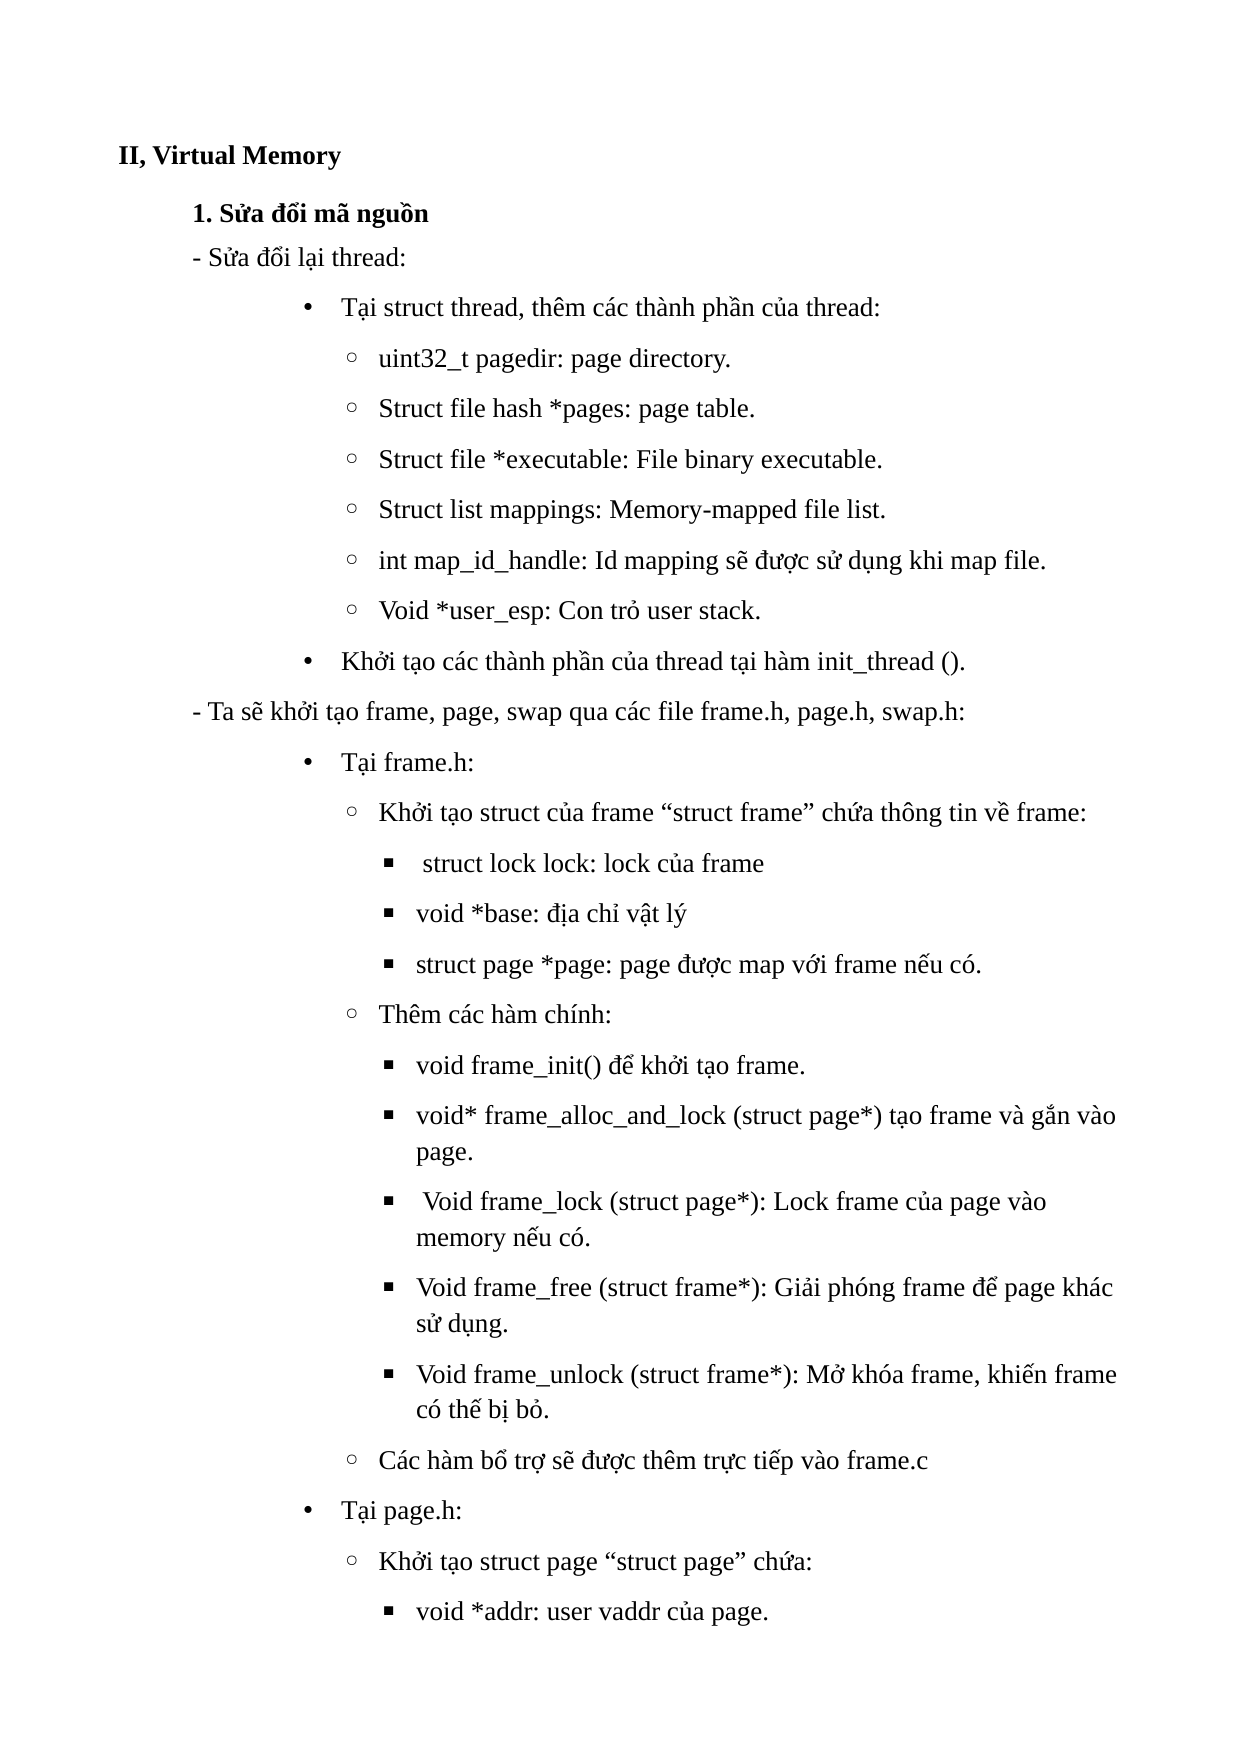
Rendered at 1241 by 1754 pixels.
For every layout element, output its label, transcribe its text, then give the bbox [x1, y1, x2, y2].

list Tại struct thread, thêm các thành phần của thread: [303, 291, 1122, 322]
list Struct file *executable: File binary executable. [341, 443, 1122, 474]
list Struct list mappings: Memory-mapped file list. [341, 493, 1122, 524]
list Tại page.h: [303, 1494, 1122, 1526]
list Các hàm bổ trợ sẽ được thêm trực tiếp vào frame.c [341, 1444, 1122, 1475]
list Khởi tạo struct page “struct page” chứa: [341, 1545, 1122, 1576]
list Tại frame.h: [303, 746, 1122, 777]
list int map_id_handle: Id mapping sẽ được sử dụng khi map file. [341, 544, 1122, 575]
list struct page *page: page được map với frame nếu có. [378, 948, 1122, 979]
list Void frame_unlock (struct frame*): Mở khóa frame, khiến frame có thế bị bỏ. [378, 1358, 1122, 1425]
list uint32_t pagedir: page directory. [341, 342, 1122, 373]
list Void frame_free (struct frame*): Giải phóng frame để page khác sử dụng. [378, 1272, 1122, 1338]
list void frame_init() để khởi tạo frame. [378, 1049, 1122, 1080]
text - Ta sẽ khởi tạo frame, page, swap qua các file frame.h, page.h, swap.h: [118, 695, 1122, 726]
list Void *user_esp: Con trỏ user stack. [341, 594, 1122, 626]
subtitle II, Virtual Memory [118, 139, 1122, 170]
text - Sửa đổi lại thread: [118, 241, 1122, 272]
list void *addr: user vaddr của page. [378, 1595, 1122, 1627]
list struct lock lock: lock của frame [378, 847, 1122, 878]
list Thêm các hàm chính: [341, 998, 1122, 1029]
list Khởi tạo các thành phần của thread tại hàm init_thread (). [303, 645, 1122, 676]
subtitle 1. Sửa đổi mã nguồn [118, 197, 1122, 228]
list Khởi tạo struct của frame “struct frame” chứa thông tin về frame: [341, 796, 1122, 827]
list void* frame_alloc_and_lock (struct page*) tạo frame và gắn vào page. [378, 1099, 1122, 1166]
list void *base: địa chỉ vật lý [378, 897, 1122, 928]
list Struct file hash *pages: page table. [341, 392, 1122, 423]
list Void frame_lock (struct page*): Lock frame của page vào memory nếu có. [378, 1185, 1122, 1252]
